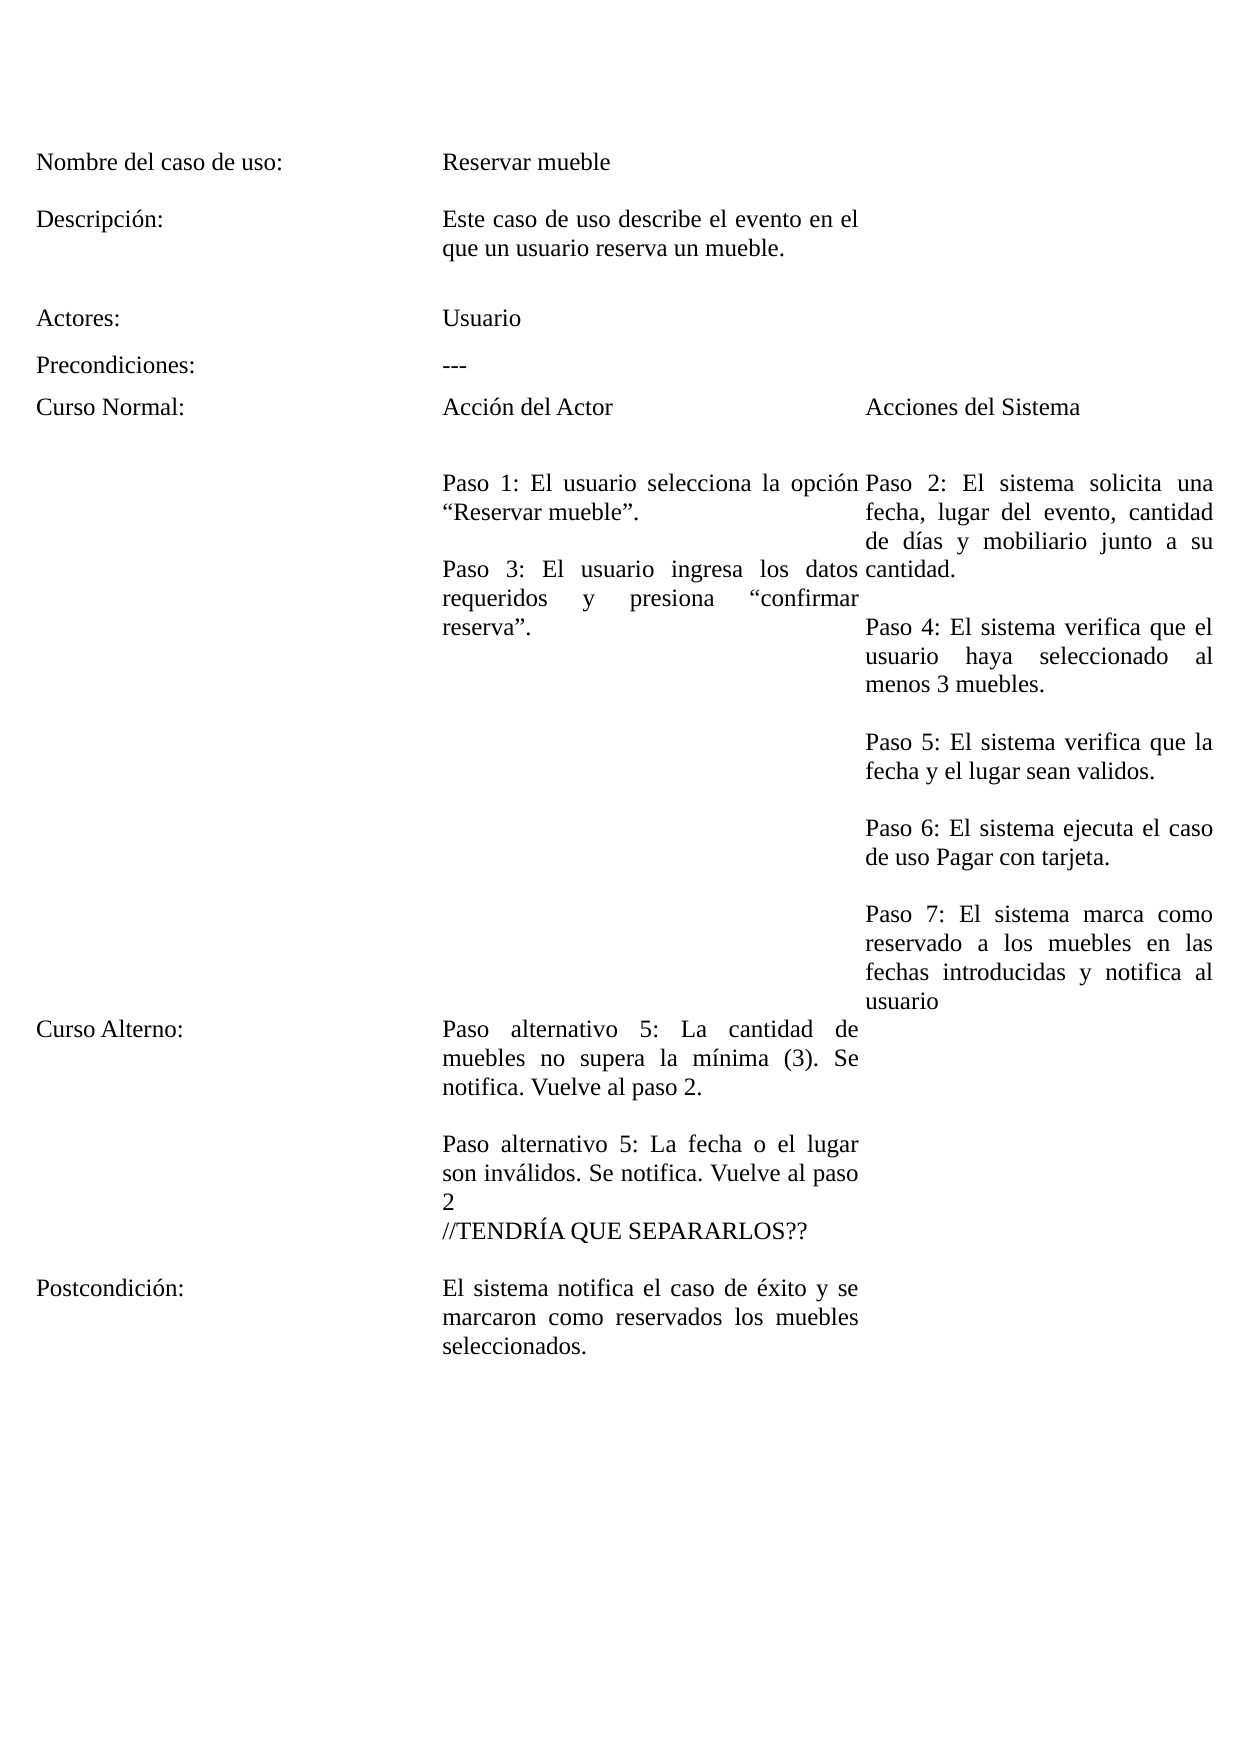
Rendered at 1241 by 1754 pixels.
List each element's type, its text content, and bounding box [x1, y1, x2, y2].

table_cell El sistema notifica el caso de éxito y se marcaron como reservados los muebles seleccionados. [439, 1273, 862, 1359]
table_header Reservar mueble [439, 147, 862, 204]
table_cell Usuario [439, 303, 862, 350]
table_cell [862, 350, 1217, 392]
table_cell Curso Normal: [33, 392, 439, 468]
table_cell Postcondición: [33, 1273, 439, 1359]
table_cell Curso Alterno: [33, 1015, 439, 1273]
table_cell [862, 1015, 1217, 1273]
table_header Nombre del caso de uso: [33, 147, 439, 204]
table_cell Este caso de uso describe el evento en el que un usuario reserva un mueble. [439, 204, 862, 303]
table_cell [33, 468, 439, 1014]
table_cell Descripción: [33, 204, 439, 303]
table_header [862, 147, 1217, 204]
table_cell Paso 1: El usuario selecciona la opción “Reservar mueble”. Paso 3: El usuario ingresa los datos requeridos y presiona “confirmar reserva”. [439, 468, 862, 1014]
table_cell Paso alternativo 5: La cantidad de muebles no supera la mínima (3). Se notifica. Vuelve al paso 2. Paso alternativo 5: La fecha o el lugar son inválidos. Se notifica. Vuelve al paso 2 //TENDRÍA QUE SEPARARLOS?? [439, 1015, 862, 1273]
table_cell Acciones del Sistema [862, 392, 1217, 468]
table_cell [862, 1273, 1217, 1359]
table_cell --- [439, 350, 862, 392]
table_cell Paso 2: El sistema solicita una fecha, lugar del evento, cantidad de días y mobiliario junto a su cantidad. Paso 4: El sistema verifica que el usuario haya seleccionado al menos 3 muebles. Paso 5: El sistema verifica que la fecha y el lugar sean validos. Paso 6: El sistema ejecuta el caso de uso Pagar con tarjeta. Paso 7: El sistema marca como reservado a los muebles en las fechas introducidas y notifica al usuario [862, 468, 1217, 1014]
table_cell [862, 204, 1217, 303]
table_cell Actores: [33, 303, 439, 350]
table_cell Acción del Actor [439, 392, 862, 468]
table_cell Precondiciones: [33, 350, 439, 392]
table_cell [862, 303, 1217, 350]
